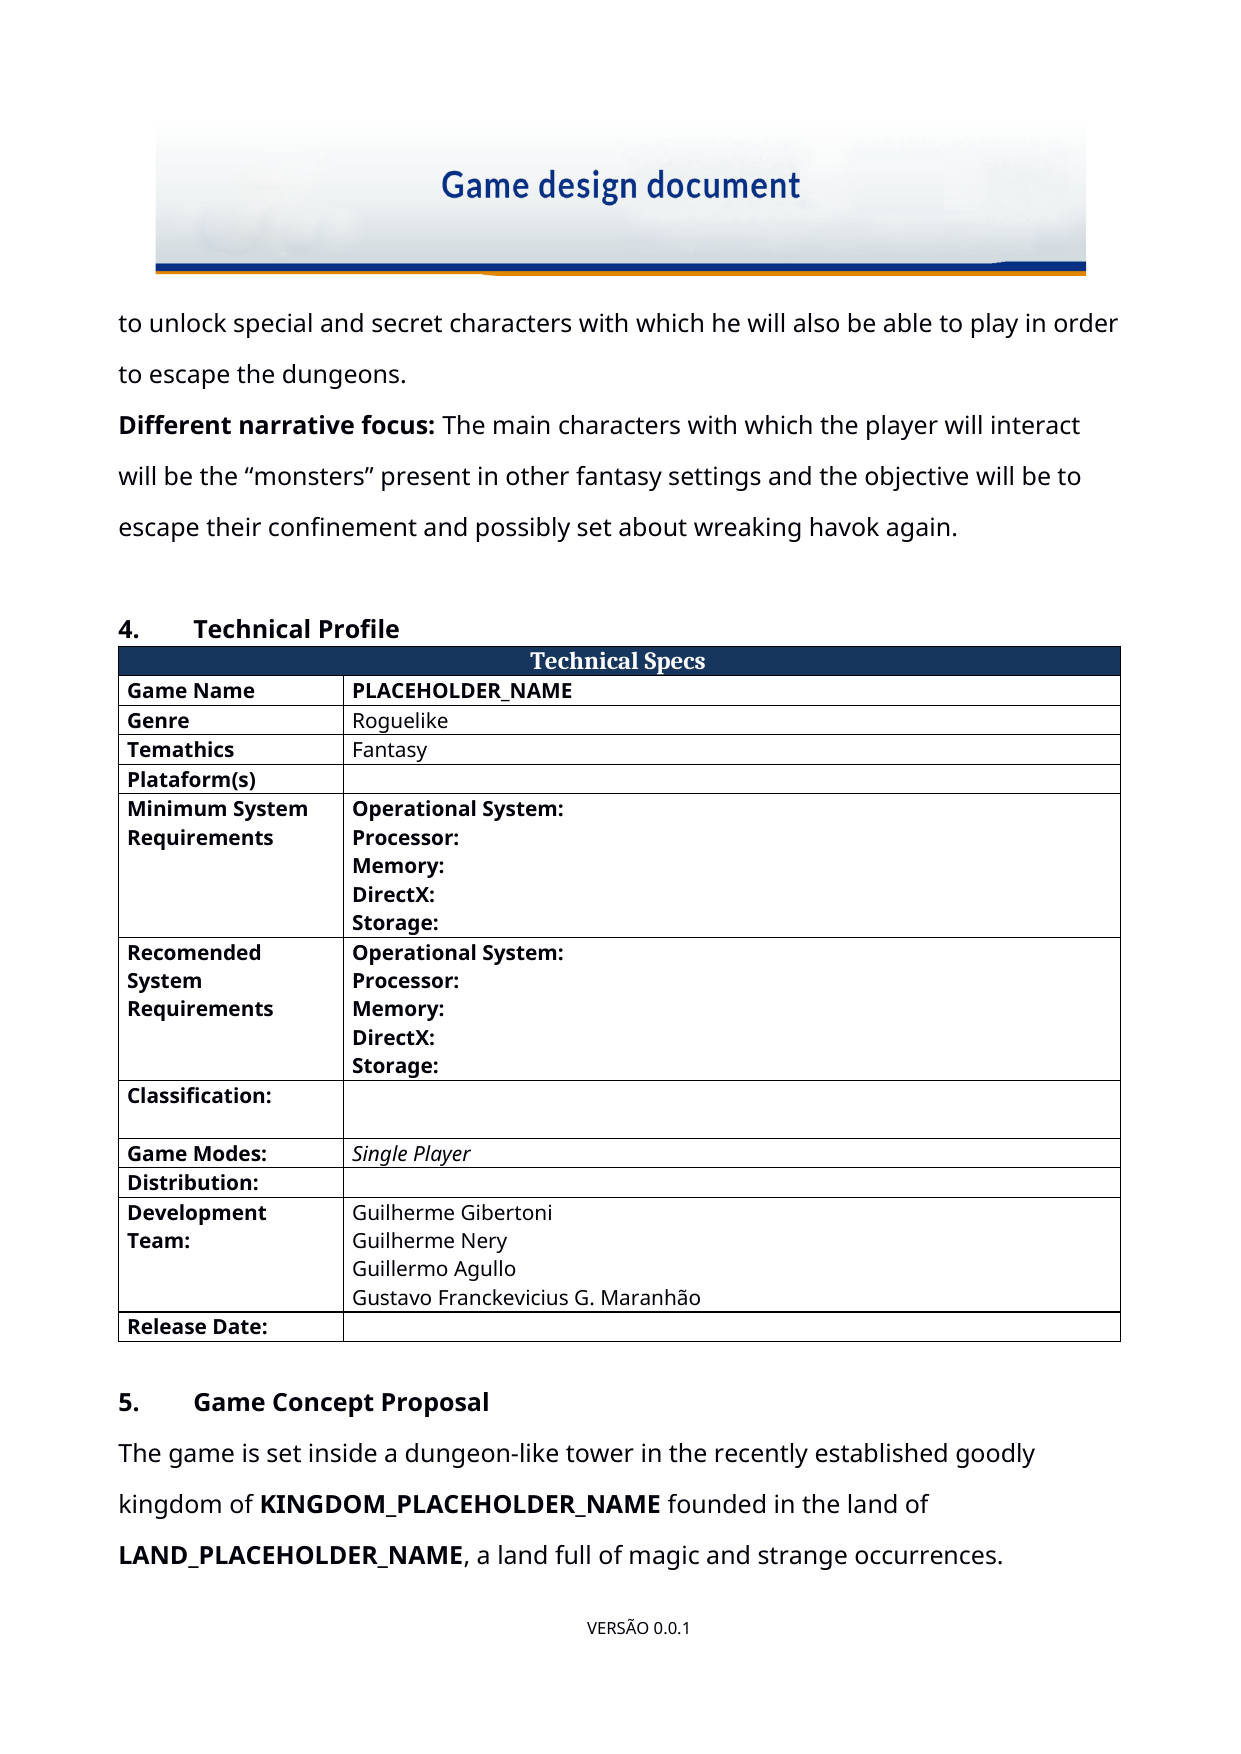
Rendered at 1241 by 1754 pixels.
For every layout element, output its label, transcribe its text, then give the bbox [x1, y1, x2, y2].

text Different narrative focus: The main characters with which the player will interact will be the “monsters” present in other fantasy settings and the objective will be to escape their confinement and possibly set about wreaking havok again. [118, 407, 1122, 543]
text to unlock special and secret characters with which he will also be able to play in order to escape the dungeons. [118, 305, 1122, 390]
table_cell Classification: [119, 1081, 343, 1138]
list Technical Profile [118, 612, 1122, 646]
table_cell [344, 765, 1120, 793]
table_cell Roguelike [344, 706, 1120, 734]
table_cell Game Name [119, 676, 343, 705]
table_cell Development Team: [119, 1198, 343, 1311]
table_cell Minimum System Requirements [119, 794, 343, 937]
list The game is set inside a dungeon-like tower in the recently established goodly kingdom of KINGDOM_PLACEHOLDER_NAME founded in the land of LAND_PLACEHOLDER_NAME, a land full of magic and strange occurrences. [118, 1436, 1122, 1572]
table_cell Operational System: Processor: Memory: DirectX: Storage: [344, 938, 1120, 1080]
table_header Technical Specs [119, 647, 1120, 675]
list Game Concept Proposal [118, 1384, 1122, 1419]
table_cell Game Modes: [119, 1139, 343, 1167]
table_cell Guilherme Gibertoni Guilherme Nery Guillermo Agullo Gustavo Franckevicius G. Maranhão [344, 1198, 1120, 1311]
table_cell [344, 1081, 1120, 1138]
table_cell Recomended System Requirements [119, 938, 343, 1080]
table_cell Fantasy [344, 735, 1120, 764]
table_cell Single Player [344, 1139, 1120, 1167]
table_cell Distribution: [119, 1168, 343, 1197]
table_cell Operational System: Processor: Memory: DirectX: Storage: [344, 794, 1120, 937]
table_cell Temathics [119, 735, 343, 764]
table_cell Release Date: [119, 1313, 343, 1341]
table_cell Genre [119, 706, 343, 734]
table_cell [344, 1313, 1120, 1341]
table_cell Plataform(s) [119, 765, 343, 793]
table_cell PLACEHOLDER_NAME [344, 676, 1120, 705]
table_cell [344, 1168, 1120, 1197]
